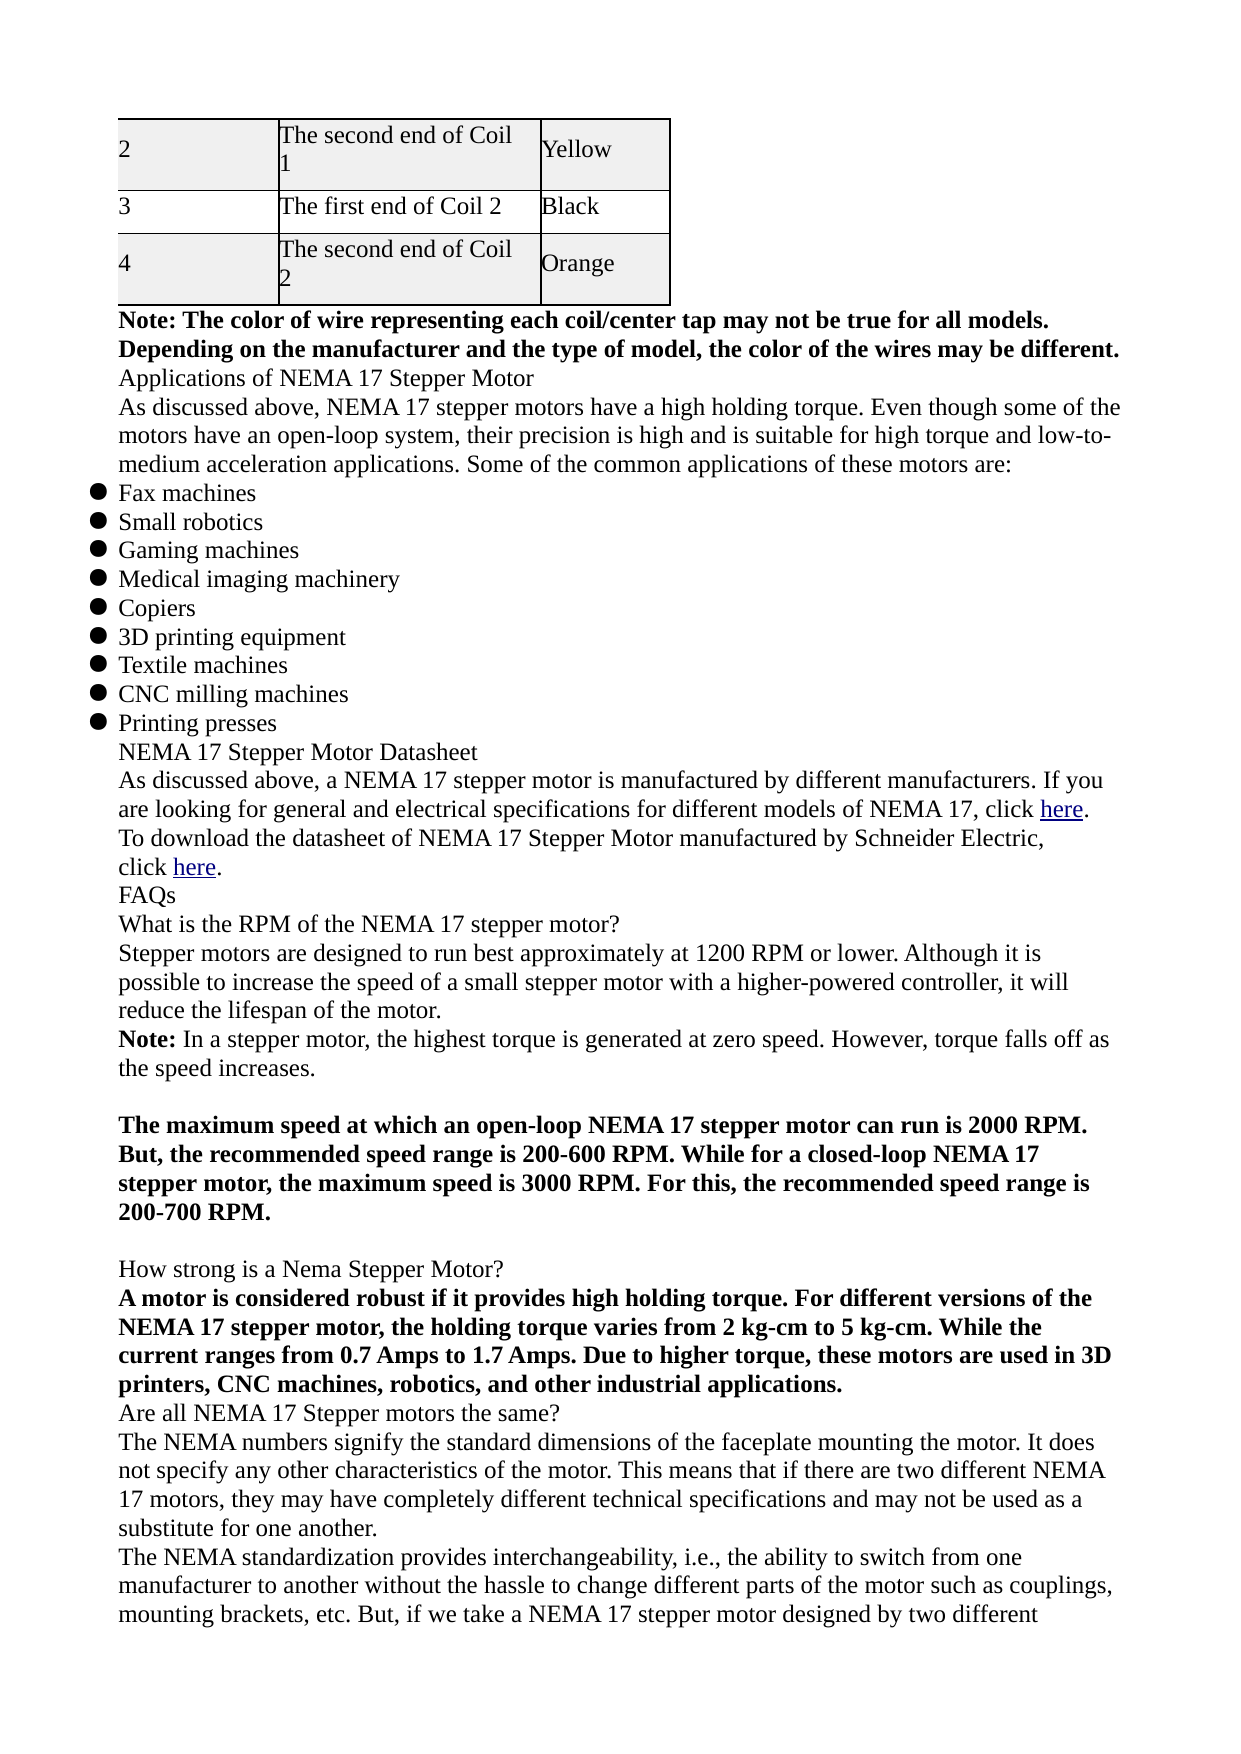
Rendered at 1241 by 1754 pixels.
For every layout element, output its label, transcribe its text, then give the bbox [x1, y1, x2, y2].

table_cell Orange [542, 234, 669, 304]
list Printing presses [118, 708, 1122, 737]
table_cell 4 [118, 234, 278, 304]
table_cell The second end of Coil 2 [280, 234, 540, 304]
text FAQs [118, 881, 1122, 909]
text The NEMA numbers signify the standard dimensions of the faceplate mounting the motor. It does not specify any other characteristics of the motor. This means that if there are two different NEMA 17 motors, they may have completely different technical specifications and may not be used as a substitute for one another. [118, 1427, 1122, 1542]
list 3D printing equipment [118, 622, 1122, 651]
table_cell 3 [118, 191, 278, 232]
text Note: The color of wire representing each coil/center tap may not be true for all models. Depending on the manufacturer and the type of model, the color of the wires may be different. [118, 306, 1122, 363]
list Fax machines [118, 478, 1122, 507]
text What is the RPM of the NEMA 17 stepper motor? [118, 909, 1122, 938]
table_cell Black [542, 191, 669, 232]
text How strong is a Nema Stepper Motor? [118, 1254, 1122, 1283]
text As discussed above, NEMA 17 stepper motors have a high holding torque. Even though some of the motors have an open-loop system, their precision is high and is suitable for high torque and low-to-medium acceleration applications. Some of the common applications of these motors are: [118, 392, 1122, 478]
list Small robotics [118, 507, 1122, 536]
list Gaming machines [118, 536, 1122, 564]
text The NEMA standardization provides interchangeability, i.e., the ability to switch from one manufacturer to another without the hassle to change different parts of the motor such as couplings, mounting brackets, etc. But, if we take a NEMA 17 stepper motor designed by two different [118, 1542, 1122, 1628]
text NEMA 17 Stepper Motor Datasheet [118, 737, 1122, 766]
text To download the datasheet of NEMA 17 Stepper Motor manufactured by Schneider Electric, click here. [118, 823, 1122, 881]
text Stepper motors are designed to run best approximately at 1200 RPM or lower. Although it is possible to increase the speed of a small stepper motor with a higher-powered controller, it will reduce the lifespan of the motor. Note: In a stepper motor, the highest torque is generated at zero speed. However, torque falls off as the speed increases. [118, 938, 1122, 1082]
text The maximum speed at which an open-loop NEMA 17 stepper motor can run is 2000 RPM. But, the recommended speed range is 200-600 RPM. While for a closed-loop NEMA 17 stepper motor, the maximum speed is 3000 RPM. For this, the recommended speed range is 200-700 RPM. [118, 1111, 1122, 1226]
table_cell Yellow [542, 120, 669, 190]
list Textile machines [118, 651, 1122, 679]
text Are all NEMA 17 Stepper motors the same? [118, 1398, 1122, 1427]
text A motor is considered robust if it provides high holding torque. For different versions of the NEMA 17 stepper motor, the holding torque varies from 2 kg-cm to 5 kg-cm. While the current ranges from 0.7 Amps to 1.7 Amps. Due to higher torque, these motors are used in 3D printers, CNC machines, robotics, and other industrial applications. [118, 1283, 1122, 1398]
text Applications of NEMA 17 Stepper Motor [118, 363, 1122, 392]
table_cell The first end of Coil 2 [280, 191, 540, 232]
table_cell The second end of Coil 1 [280, 120, 540, 190]
list CNC milling machines [118, 679, 1122, 708]
list Copiers [118, 593, 1122, 622]
text As discussed above, a NEMA 17 stepper motor is manufactured by different manufacturers. If you are looking for general and electrical specifications for different models of NEMA 17, click here. [118, 766, 1122, 823]
list Medical imaging machinery [118, 564, 1122, 593]
table_cell 2 [118, 120, 278, 190]
